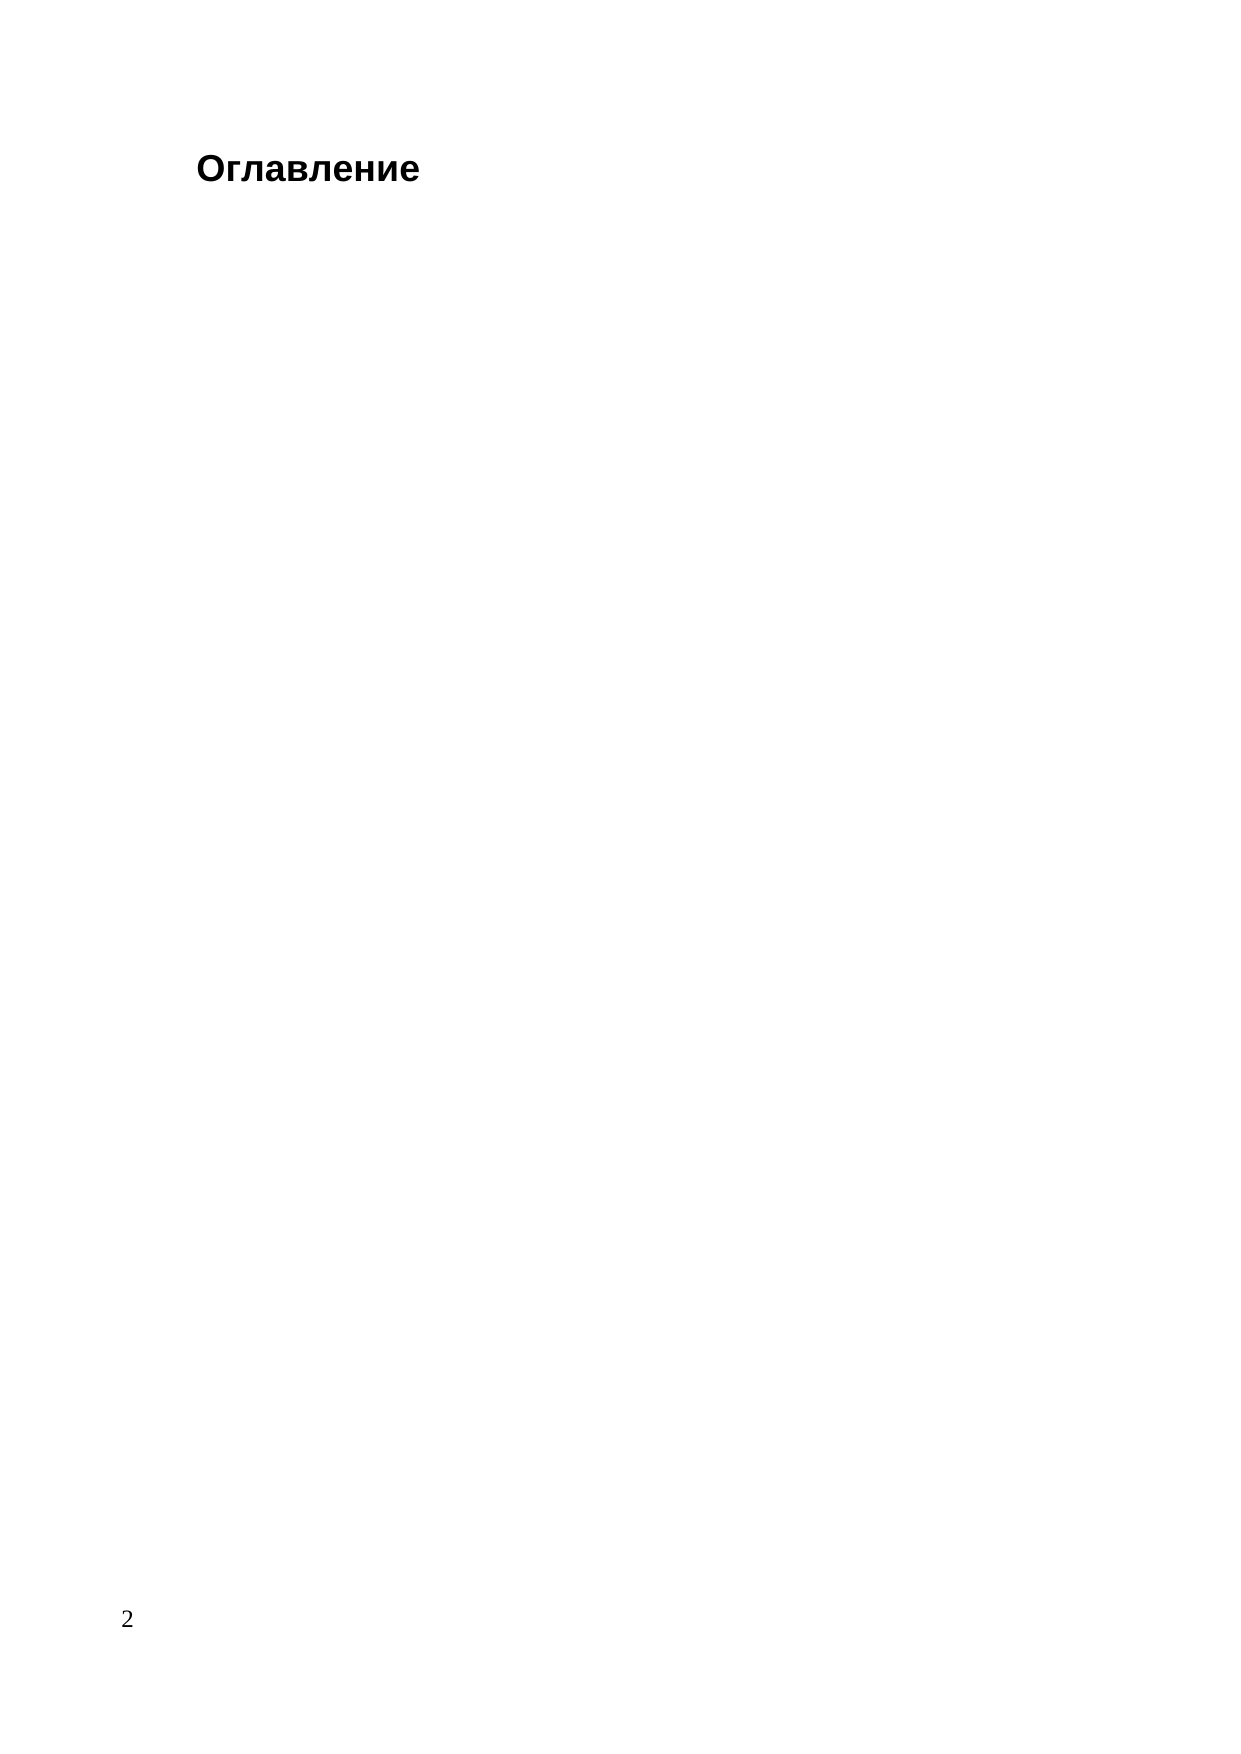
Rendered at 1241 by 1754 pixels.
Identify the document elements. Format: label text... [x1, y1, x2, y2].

subtitle Оглавление [121, 146, 1119, 189]
